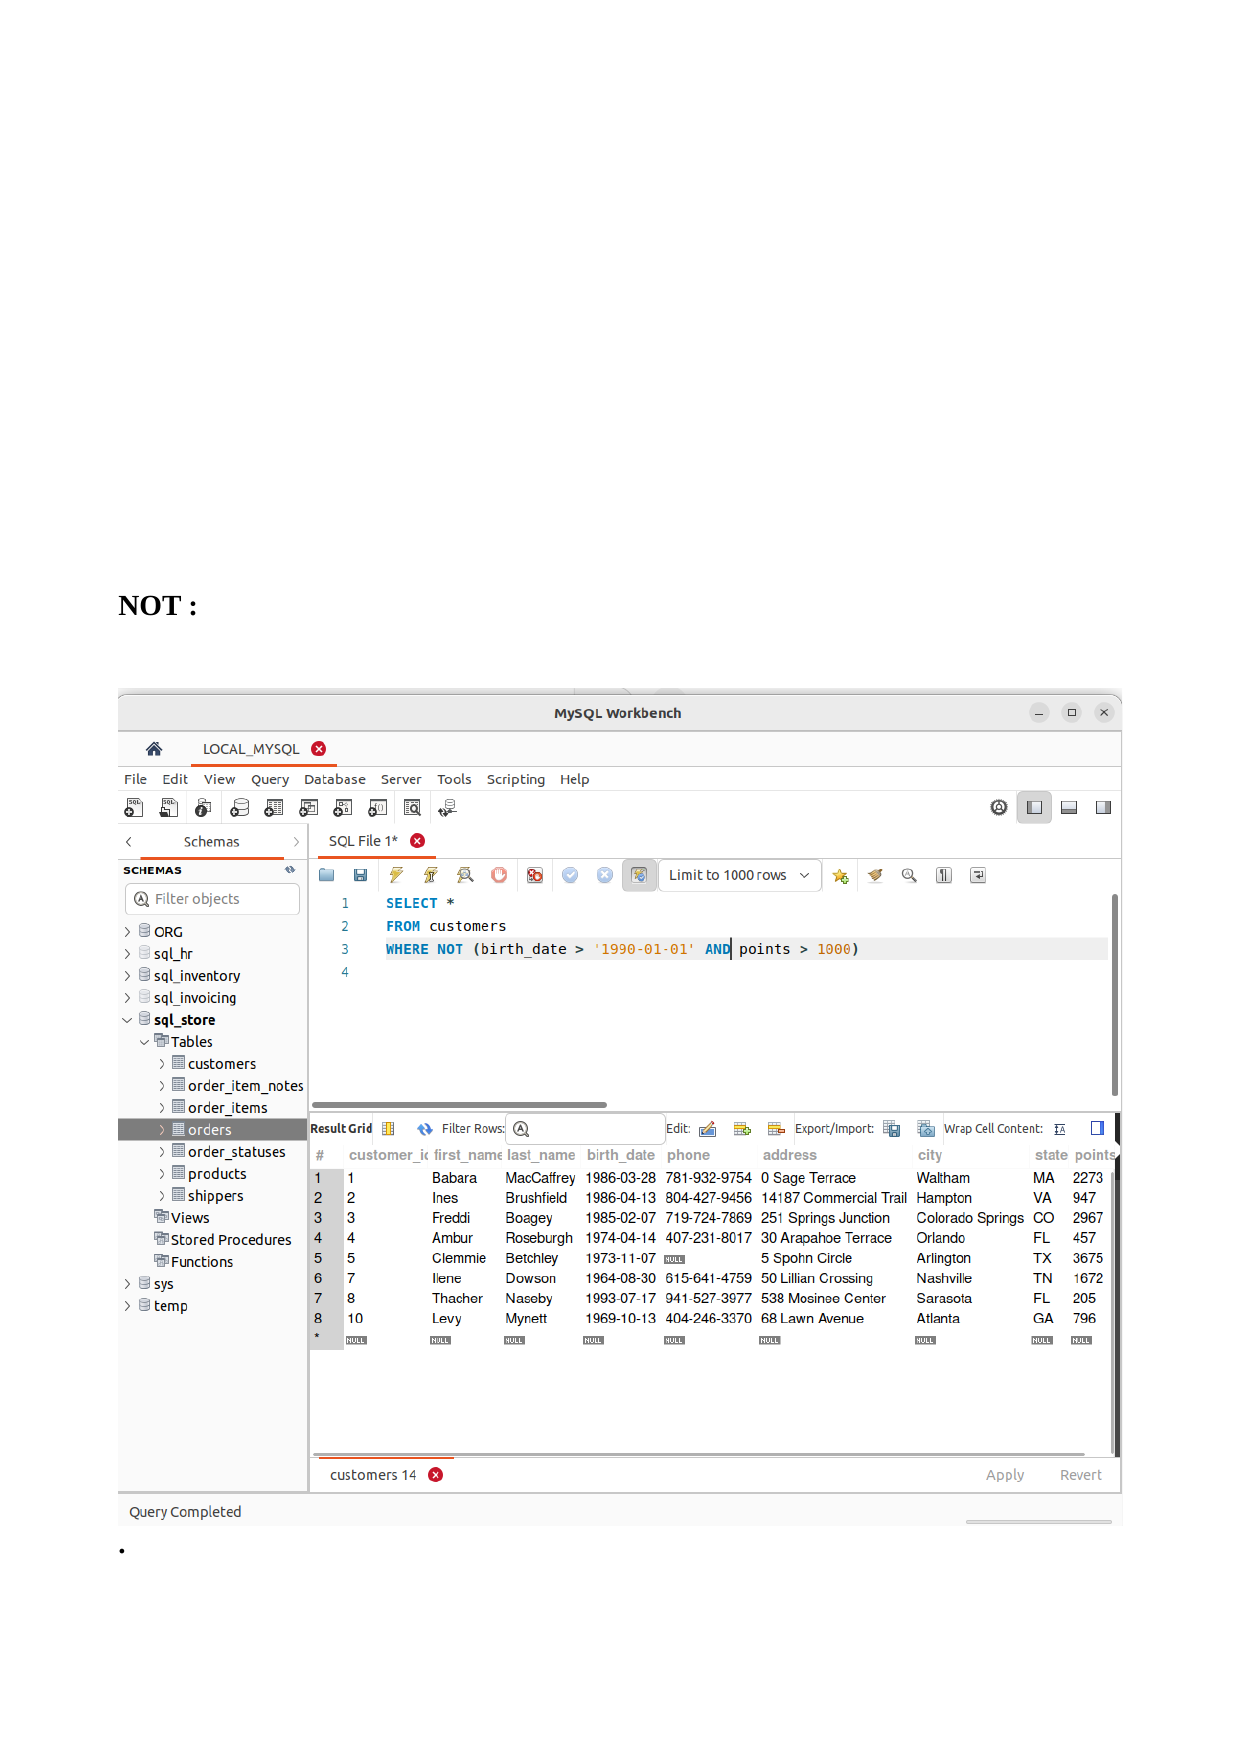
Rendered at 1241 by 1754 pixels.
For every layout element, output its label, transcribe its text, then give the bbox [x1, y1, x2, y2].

text . [118, 1526, 1122, 1559]
text NOT : [118, 588, 1122, 621]
picture [118, 688, 1123, 1526]
